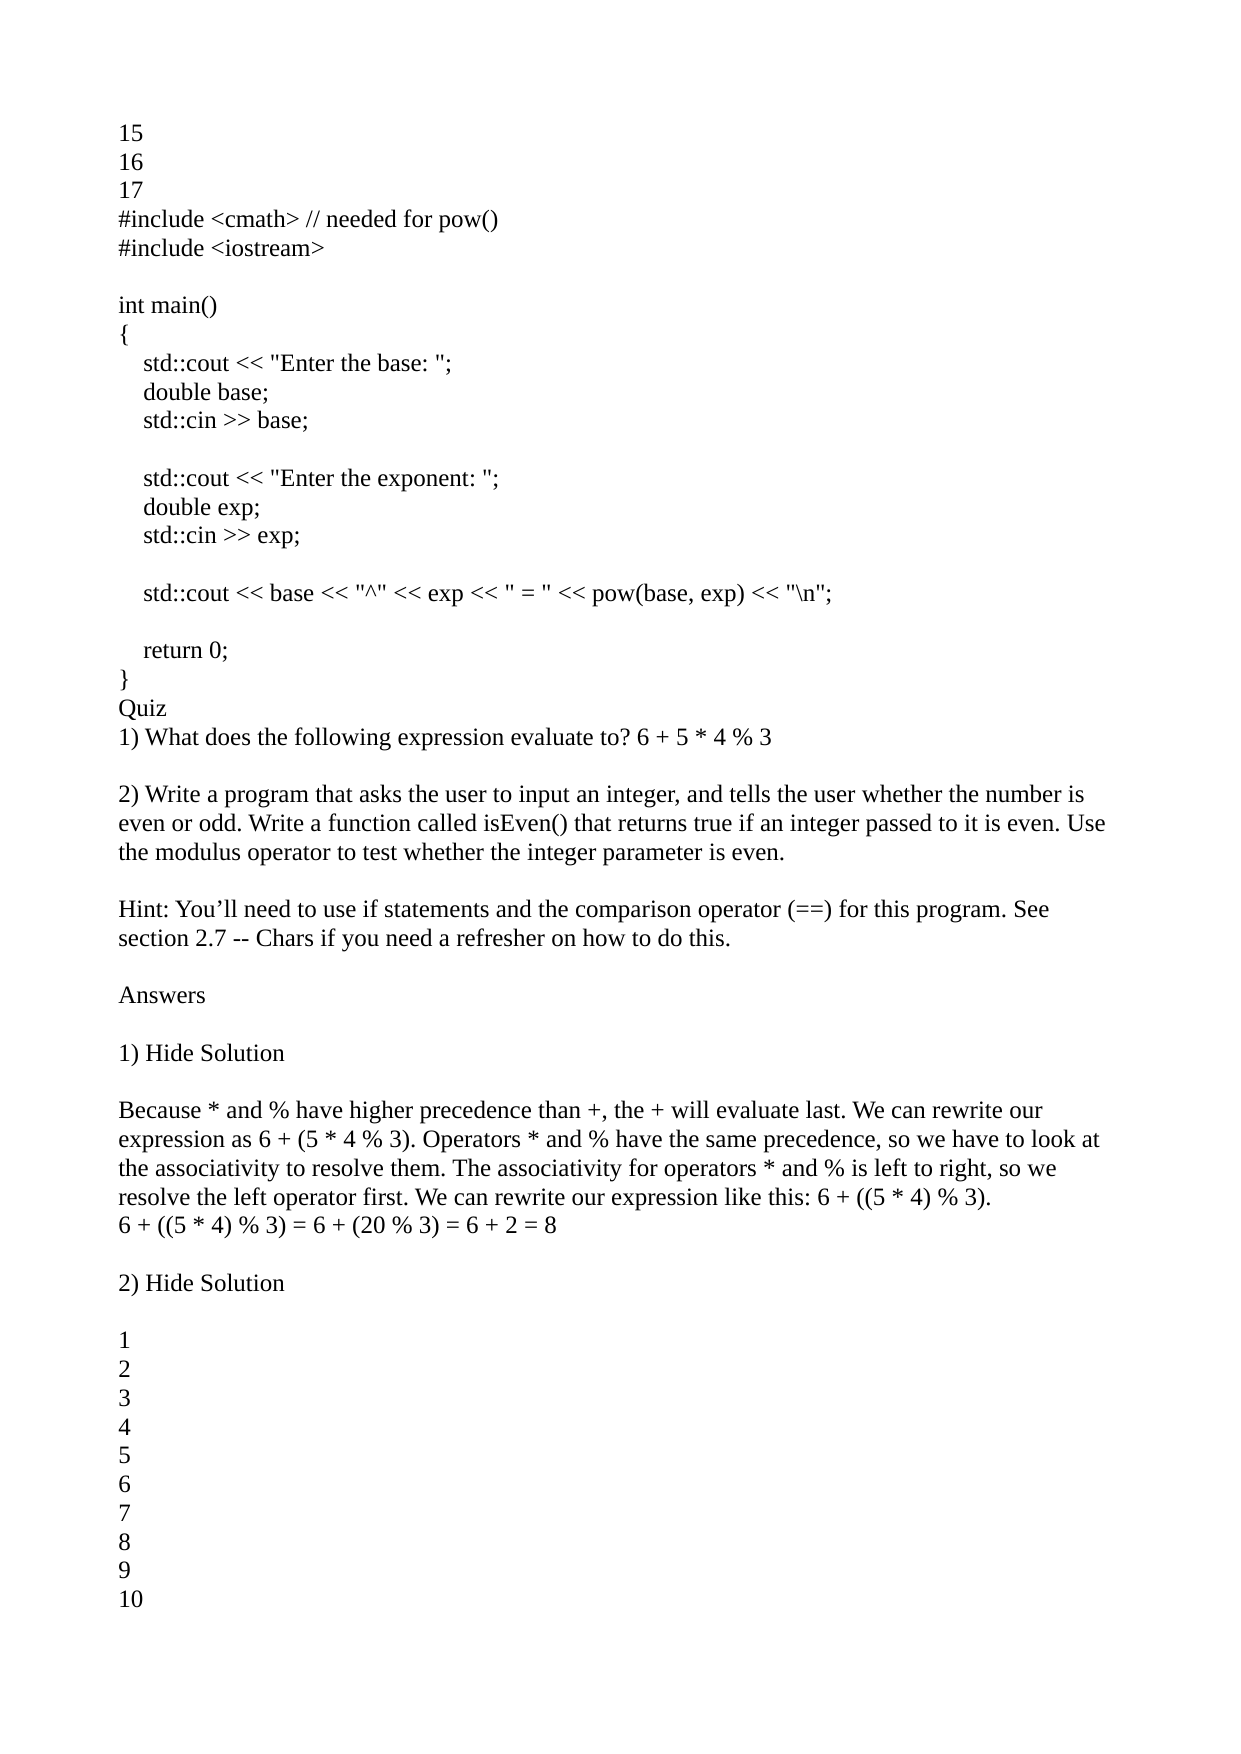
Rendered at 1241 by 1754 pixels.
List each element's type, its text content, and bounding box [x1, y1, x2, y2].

text 9 [118, 1556, 1122, 1584]
text 1 [118, 1326, 1122, 1354]
text 3 [118, 1383, 1122, 1412]
text 17 [118, 176, 1122, 204]
text std::cout << "Enter the exponent: "; [118, 463, 1122, 492]
text 4 [118, 1412, 1122, 1441]
text #include <iostream> [118, 233, 1122, 262]
text double base; [118, 377, 1122, 406]
text int main() [118, 291, 1122, 319]
text 15 [118, 118, 1122, 147]
text 1) Hide Solution [118, 1038, 1122, 1067]
text 2) Hide Solution [118, 1268, 1122, 1297]
text double exp; [118, 492, 1122, 521]
text 1) What does the following expression evaluate to? 6 + 5 * 4 % 3 [118, 722, 1122, 751]
text 2) Write a program that asks the user to input an integer, and tells the user whether the number is even or odd. Write a function called isEven() that returns true if an integer passed to it is even. Use the modulus operator to test whether the integer parameter is even. [118, 779, 1122, 866]
text Quiz [118, 693, 1122, 722]
text Answers [118, 981, 1122, 1009]
text std::cin >> exp; [118, 521, 1122, 549]
text return 0; [118, 636, 1122, 664]
text #include <cmath> // needed for pow() [118, 204, 1122, 233]
text Because * and % have higher precedence than +, the + will evaluate last. We can rewrite our expression as 6 + (5 * 4 % 3). Operators * and % have the same precedence, so we have to look at the associativity to resolve them. The associativity for operators * and % is left to right, so we resolve the left operator first. We can rewrite our expression like this: 6 + ((5 * 4) % 3). [118, 1096, 1122, 1211]
text { [118, 319, 1122, 348]
text 5 [118, 1441, 1122, 1469]
text std::cout << "Enter the base: "; [118, 348, 1122, 377]
text 10 [118, 1584, 1122, 1613]
text std::cin >> base; [118, 406, 1122, 434]
text 8 [118, 1527, 1122, 1556]
text 6 + ((5 * 4) % 3) = 6 + (20 % 3) = 6 + 2 = 8 [118, 1211, 1122, 1239]
text std::cout << base << "^" << exp << " = " << pow(base, exp) << "\n"; [118, 578, 1122, 607]
text 2 [118, 1354, 1122, 1383]
text Hint: You’ll need to use if statements and the comparison operator (==) for this program. See section 2.7 -- Chars if you need a refresher on how to do this. [118, 894, 1122, 952]
text 6 [118, 1469, 1122, 1498]
text 16 [118, 147, 1122, 176]
text 7 [118, 1498, 1122, 1527]
text } [118, 664, 1122, 693]
